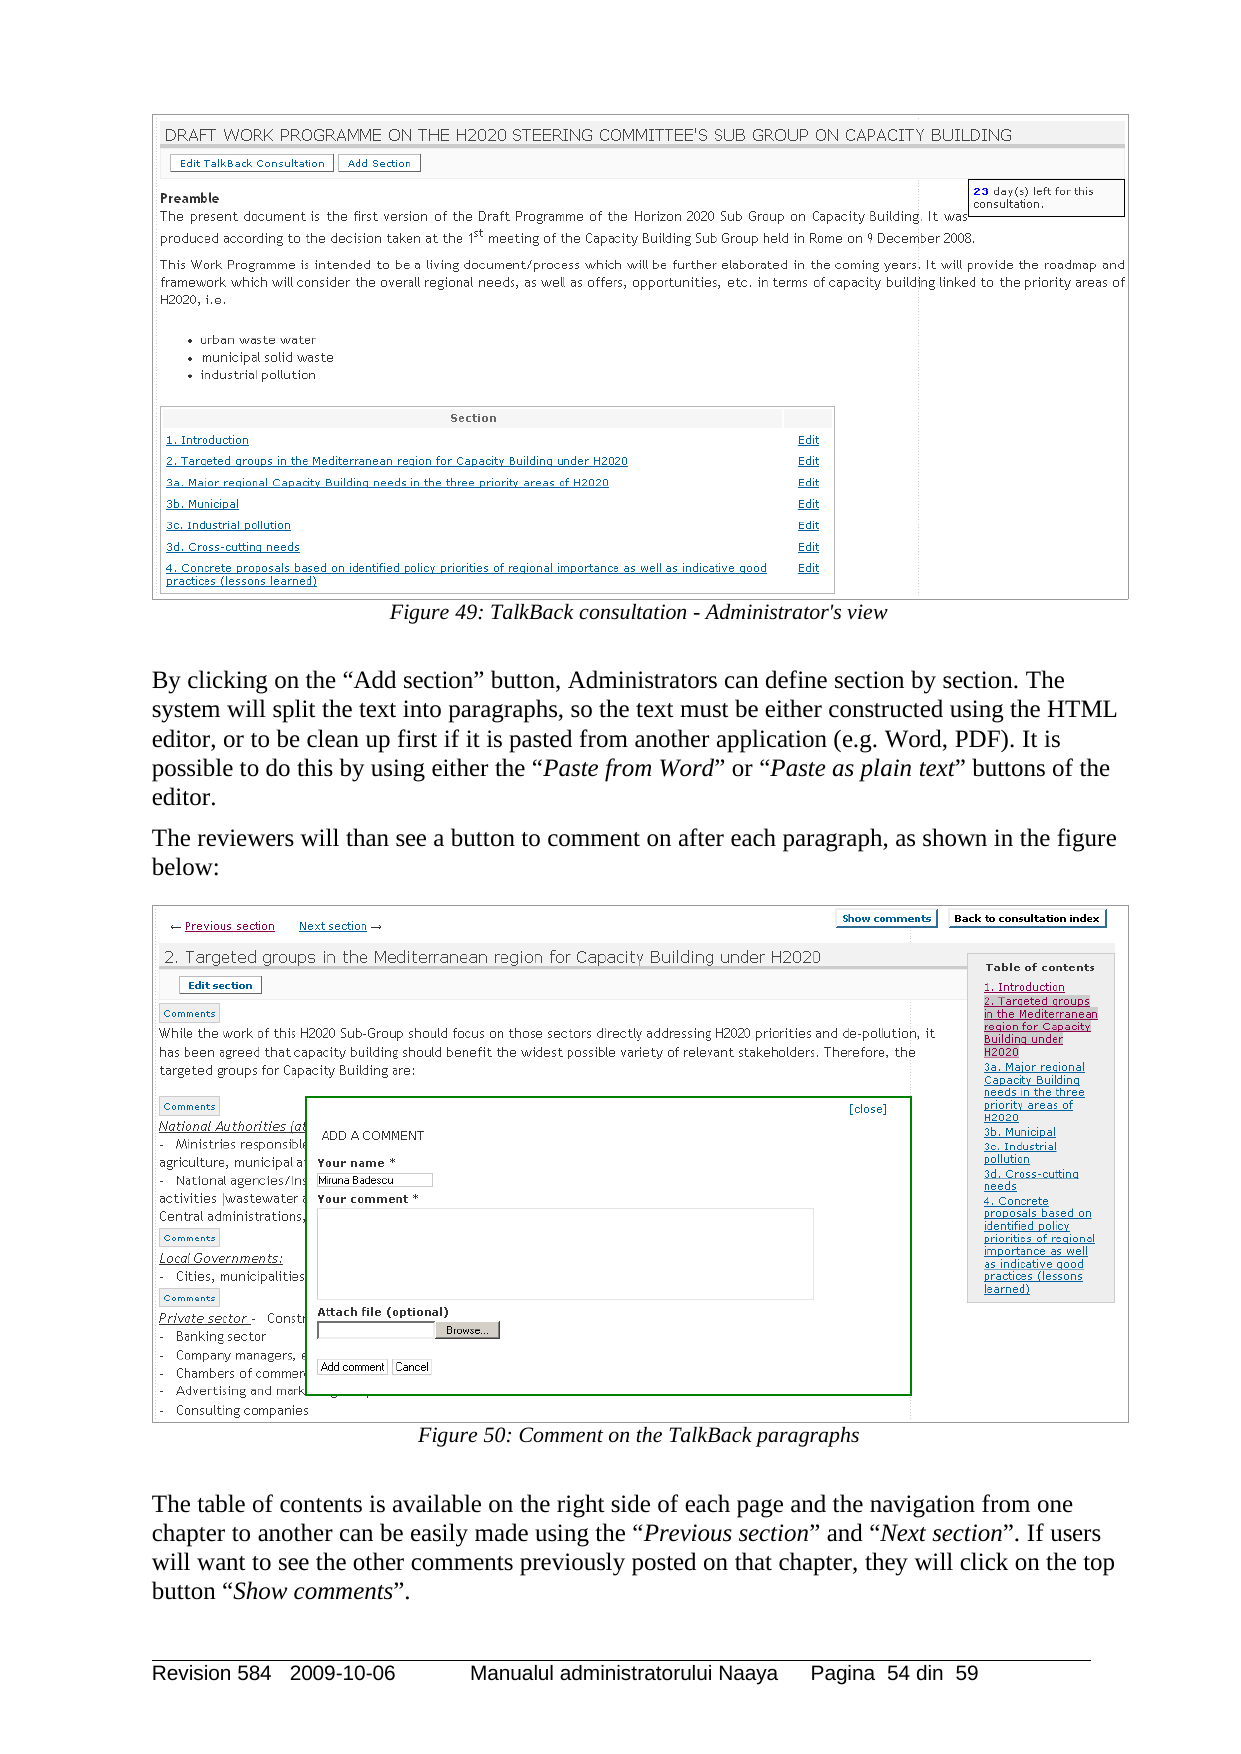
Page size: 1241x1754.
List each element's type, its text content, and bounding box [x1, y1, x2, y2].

text The reviewers will than see a button to comment on after each paragraph, as shown in the figure below: [152, 822, 1128, 881]
text Figure 49: TalkBack consultation - Administrator's view [152, 600, 1128, 624]
text The table of contents is available on the right side of each page and the navigation from one chapter to another can be easily made using the “Previous section” and “Next section”. If users will want to see the other comments previously posted on that chapter, they will click on the top button “Show comments”. [152, 1489, 1128, 1605]
text Figure 50: Comment on the TalkBack paragraphs [152, 1423, 1128, 1448]
picture [155, 908, 1126, 1420]
picture [155, 117, 1126, 596]
text [153, 115, 1128, 599]
text By clicking on the “Add section” button, Administrators can define section by section. The system will split the text into paragraphs, so the text must be either constructed using the HTML editor, or to be clean up first if it is pasted from another application (e.g. Word, PDF). It is possible to do this by using either the “Paste from Word” or “Paste as plain text” buttons of the editor. [152, 665, 1128, 811]
